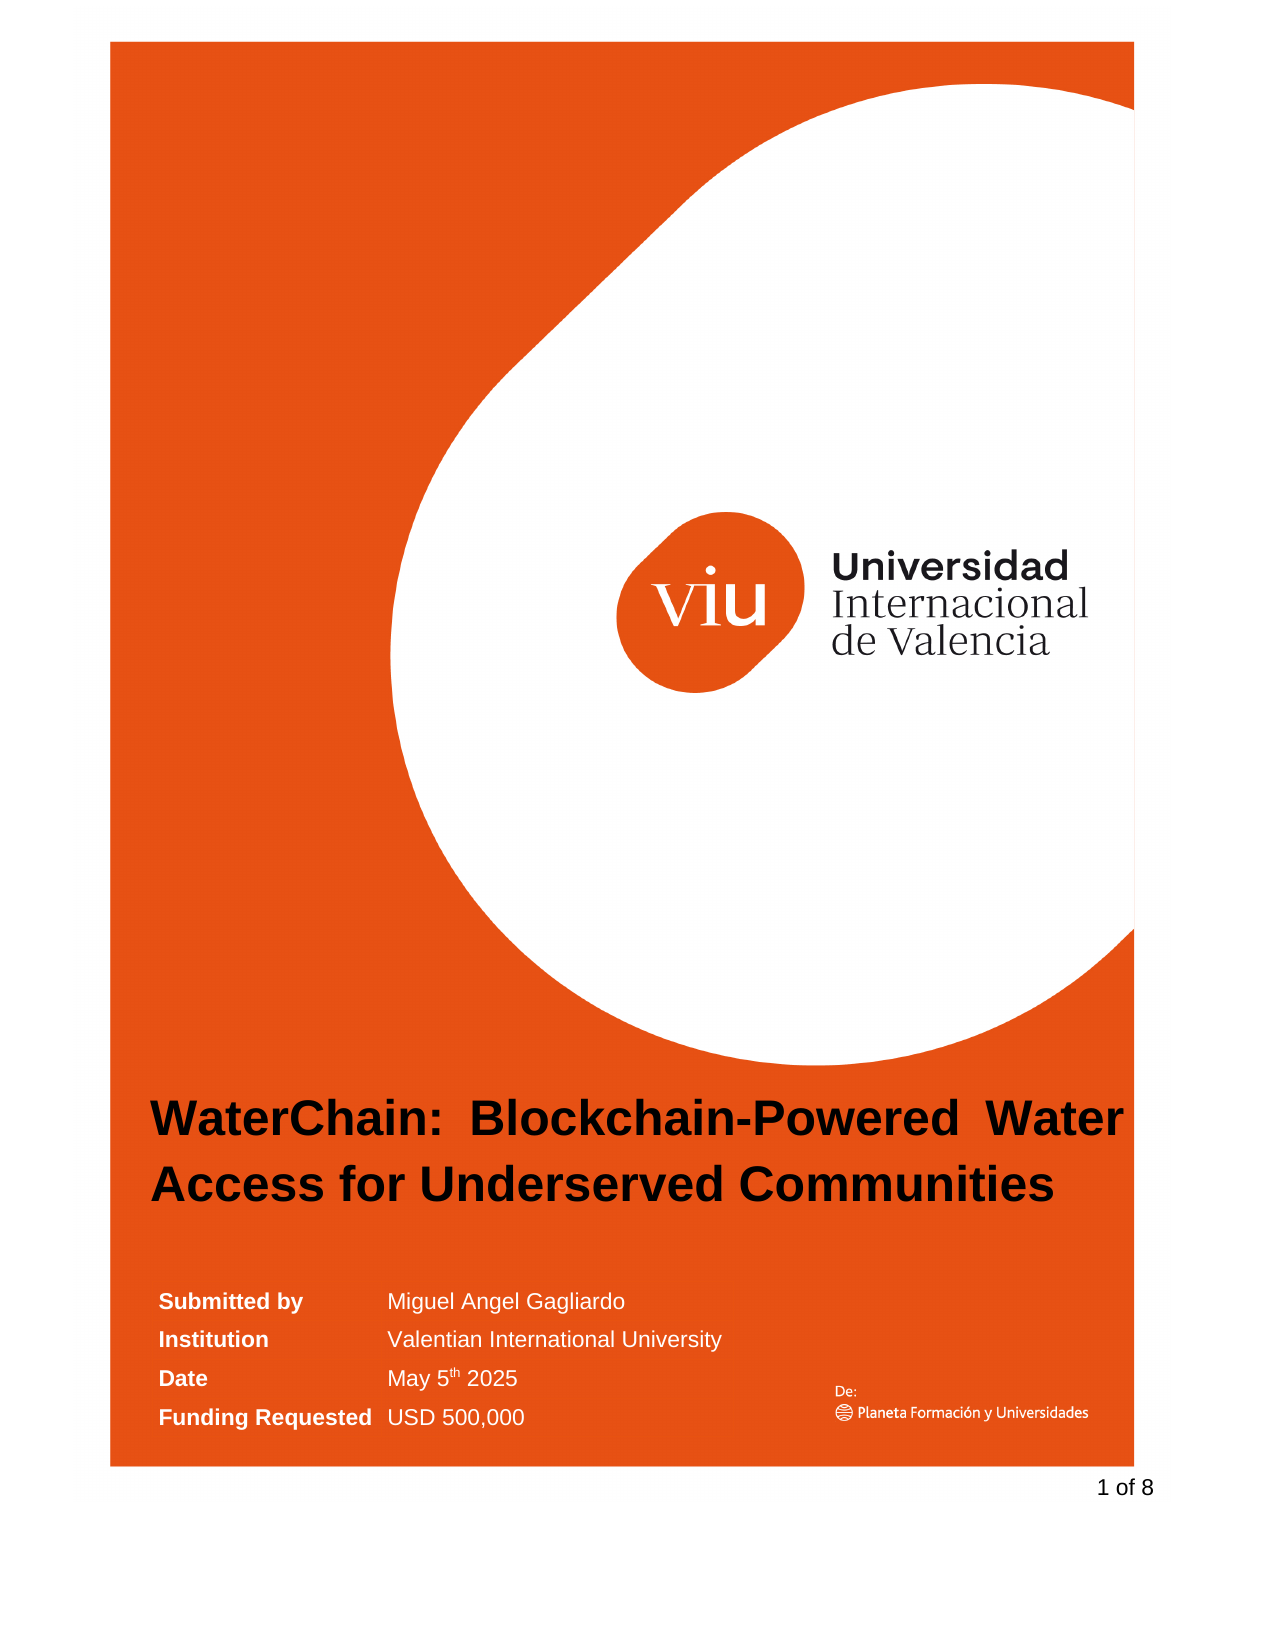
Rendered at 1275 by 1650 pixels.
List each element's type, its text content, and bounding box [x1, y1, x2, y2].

table_cell Funding Requested [153, 1399, 381, 1436]
text WaterChain: Blockchain-Powered Water Access for Underserved Communities [150, 1088, 1125, 1212]
table_cell Valentian International University [382, 1321, 733, 1358]
table_header Miguel Angel Gagliardo [382, 1282, 733, 1320]
table_cell Date [153, 1360, 381, 1397]
table_cell USD 500,000 [382, 1399, 733, 1436]
table_cell Institution [153, 1321, 381, 1358]
table_cell May 5th 2025 [382, 1360, 733, 1397]
picture [73, 6, 1171, 1502]
table_header Submitted by [153, 1282, 381, 1320]
